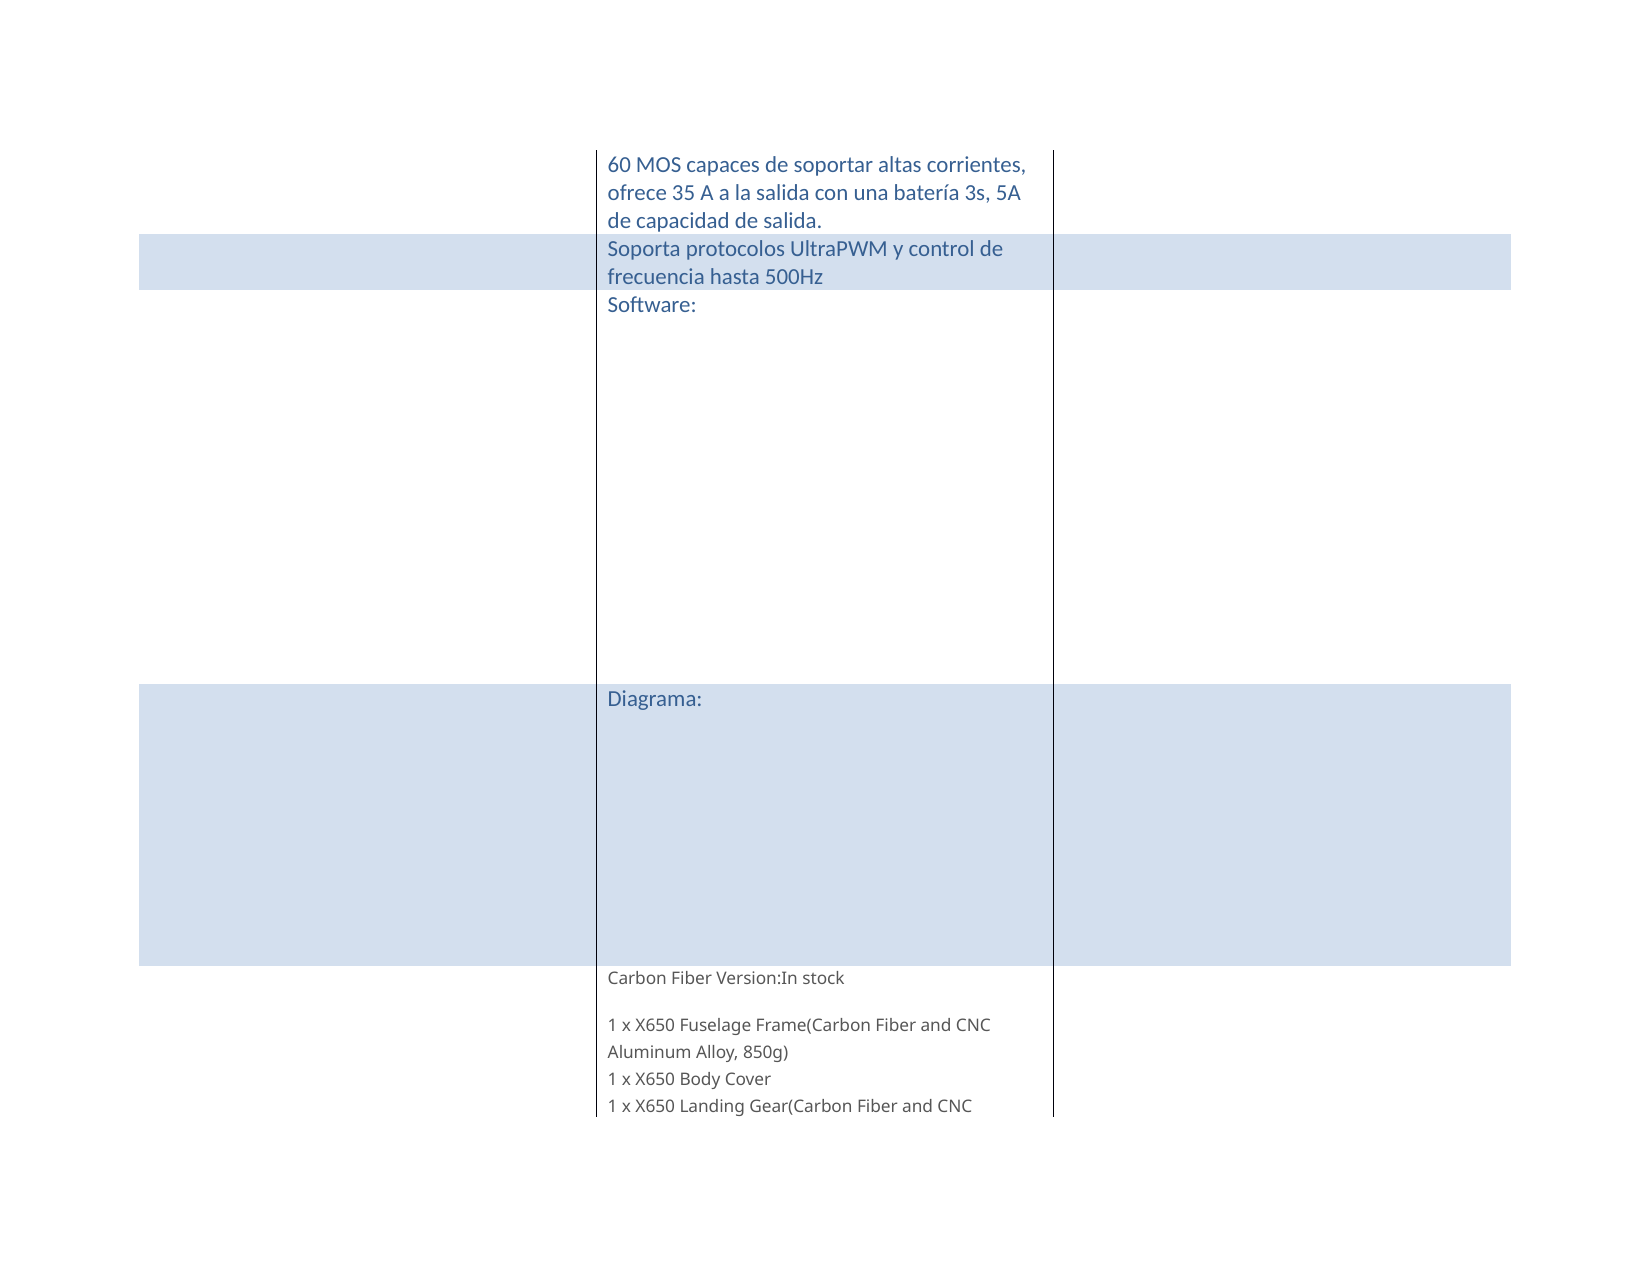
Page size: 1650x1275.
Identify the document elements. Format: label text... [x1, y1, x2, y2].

table_cell [139, 150, 596, 234]
table_cell Soporta protocolos UltraPWM y control de frecuencia hasta 500Hz [597, 234, 1053, 290]
table_cell [1054, 234, 1511, 290]
table_cell [1054, 966, 1511, 1117]
table_cell [139, 290, 596, 684]
table_cell Carbon Fiber Version:In stock 1 x X650 Fuselage Frame(Carbon Fiber and CNC Aluminum Alloy, 850g) 1 x X650 Body Cover 1 x X650 Landing Gear(Carbon Fiber and CNC [597, 966, 1053, 1117]
table_cell Software: [597, 290, 1053, 684]
table_cell Diagrama: [597, 684, 1053, 966]
table_cell [139, 684, 596, 966]
table_cell [139, 234, 596, 290]
table_cell [1054, 290, 1511, 684]
table_cell [1054, 684, 1511, 966]
table_cell [1054, 150, 1511, 234]
table_cell 60 MOS capaces de soportar altas corrientes, ofrece 35 A a la salida con una batería 3s, 5A de capacidad de salida. [597, 150, 1053, 234]
table_cell [139, 966, 596, 1117]
